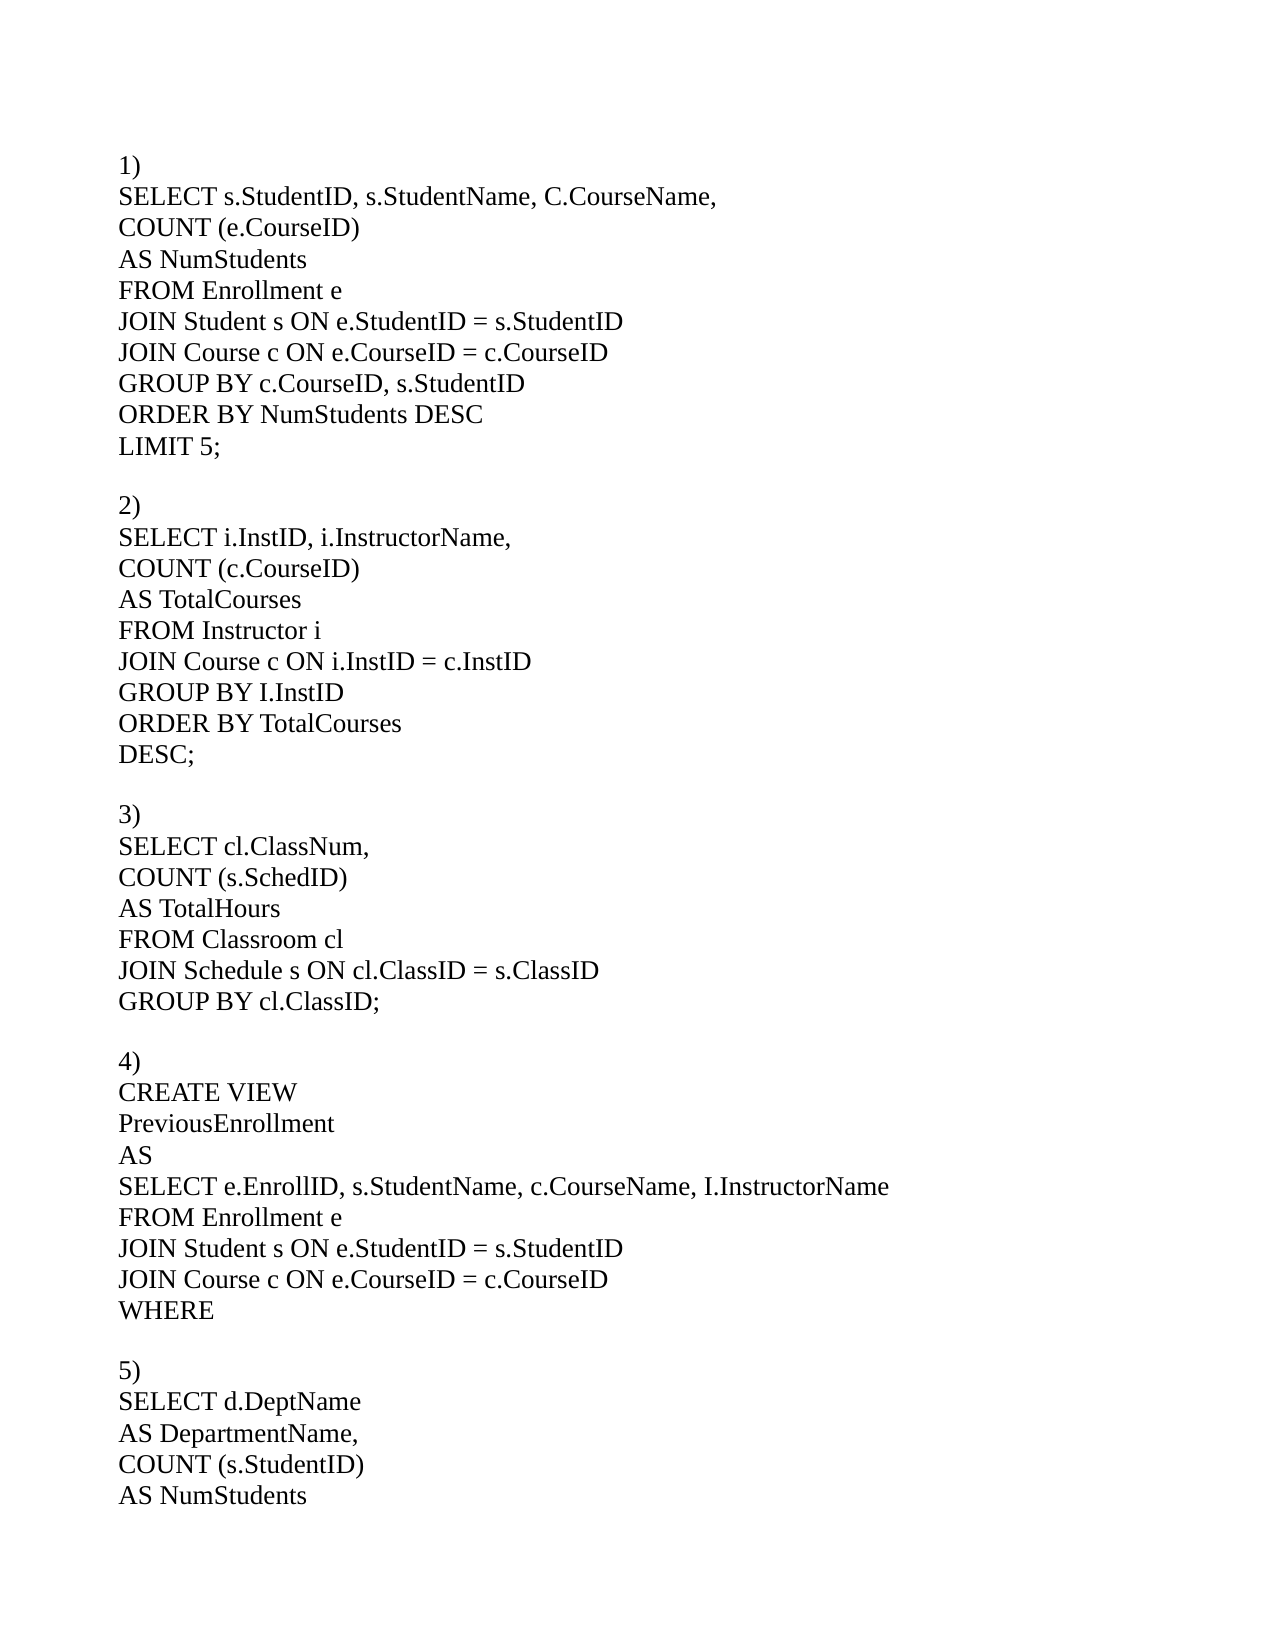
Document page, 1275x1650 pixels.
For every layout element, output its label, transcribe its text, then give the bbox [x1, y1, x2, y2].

text SELECT i.InstID, i.InstructorName, COUNT (c.CourseID) AS TotalCourses FROM Instructor i JOIN Course c ON i.InstID = c.InstID GROUP BY I.InstID ORDER BY TotalCourses DESC; [118, 521, 1157, 770]
text 4) [118, 1045, 1157, 1076]
text AS DepartmentName, [118, 1417, 1157, 1448]
text 1) [118, 149, 1157, 180]
text 3) [118, 798, 1157, 830]
text SELECT s.StudentID, s.StudentName, C.CourseName, COUNT (e.CourseID) AS NumStudents FROM Enrollment e JOIN Student s ON e.StudentID = s.StudentID JOIN Course c ON e.CourseID = c.CourseID GROUP BY c.CourseID, s.StudentID ORDER BY NumStudents DESC LIMIT 5; [118, 180, 1157, 461]
text AS NumStudents [118, 1479, 1157, 1510]
text COUNT (s.StudentID) [118, 1448, 1157, 1479]
text AS [118, 1139, 1157, 1170]
text SELECT e.EnrollID, s.StudentName, c.CourseName, I.InstructorName [118, 1170, 1157, 1201]
text 5) [118, 1354, 1157, 1386]
text JOIN Student s ON e.StudentID = s.StudentID [118, 1232, 1157, 1263]
text PreviousEnrollment [118, 1108, 1157, 1139]
text SELECT d.DeptName [118, 1386, 1157, 1417]
text WHERE [118, 1294, 1157, 1326]
text 2) [118, 489, 1157, 521]
text CREATE VIEW [118, 1076, 1157, 1108]
text FROM Enrollment e [118, 1201, 1157, 1232]
text JOIN Course c ON e.CourseID = c.CourseID [118, 1263, 1157, 1294]
text SELECT cl.ClassNum, COUNT (s.SchedID) AS TotalHours FROM Classroom cl JOIN Schedule s ON cl.ClassID = s.ClassID GROUP BY cl.ClassID; [118, 830, 1157, 1017]
